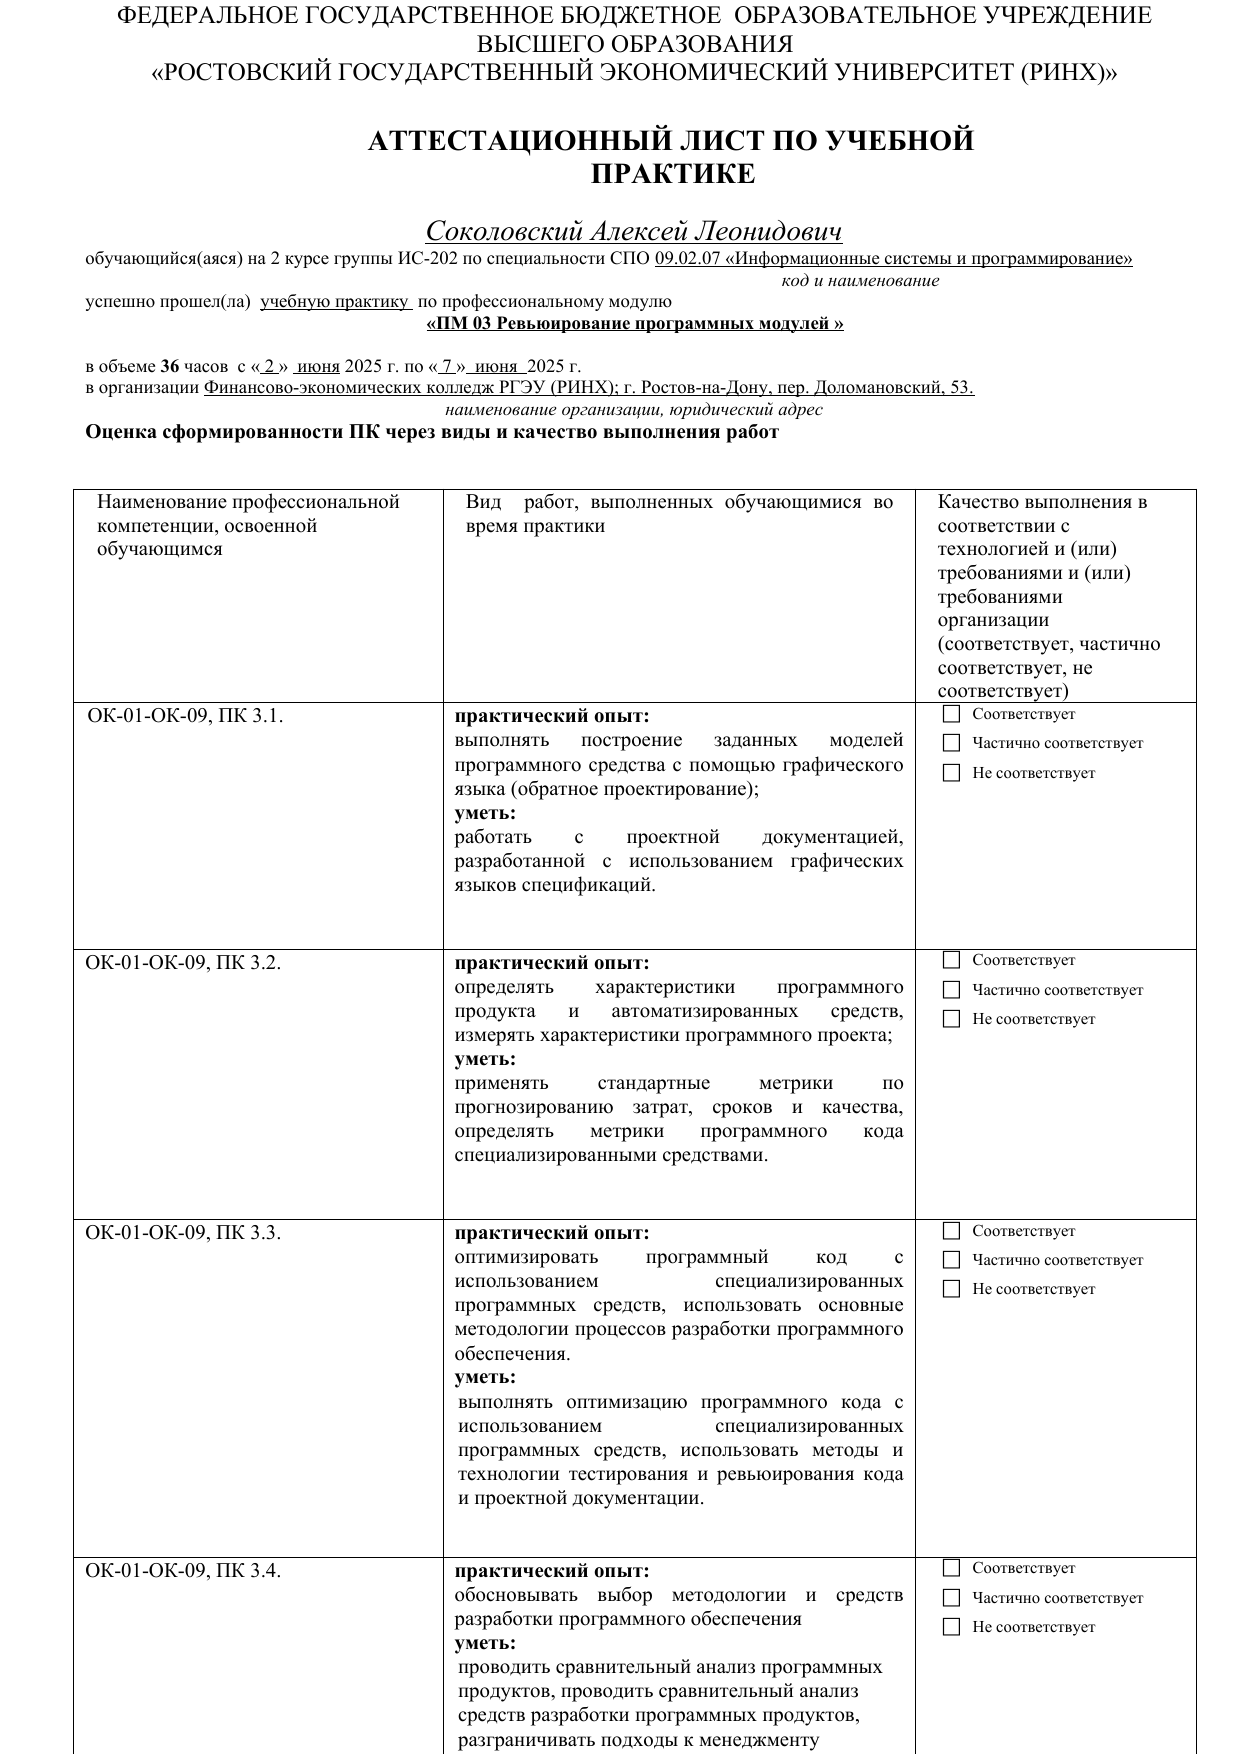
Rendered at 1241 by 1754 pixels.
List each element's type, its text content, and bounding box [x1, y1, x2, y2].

table_cell практический опыт: обосновывать выбор методологии и средств разработки программного обеспечения уметь: проводить сравнительный анализ программных продуктов, проводить сравнительный анализ средств разработки программных продуктов, разграничивать подходы к менеджменту программных проектов. [444, 1558, 915, 1754]
table_cell ⃞ Соответствует ⃞ Частично соответствует ⃞ Не соответствует [916, 950, 1196, 1219]
table_cell ОК-01-ОК-09, ПК 3.1. [74, 703, 443, 949]
table_cell Наименование профессиональной компетенции, освоенной обучающимся [74, 490, 443, 702]
table_cell ОК-01-ОК-09, ПК 3.2. [74, 950, 443, 1219]
table_cell ОК-01-ОК-09, ПК 3.3. [74, 1220, 443, 1557]
table_cell ⃞ Соответствует ⃞ Частично соответствует ⃞ Не соответствует [916, 1558, 1196, 1754]
table_header ФЕДЕРАЛЬНОЕ ГОСУДАРСТВЕННОЕ БЮДЖЕТНОЕ ОБРАЗОВАТЕЛЬНОЕ УЧРЕЖДЕНИЕ ВЫСШЕГО ОБРАЗОВАНИЯ «РОСТОВСКИЙ ГОСУДАРСТВЕННЫЙ ЭКОНОМИЧЕСКИЙ УНИВЕРСИТЕТ (РИНХ)» АТТЕСТАЦИОННЫЙ ЛИСТ ПО УЧЕБНОЙ ПРАКТИКЕ Соколовский Алексей Леонидович обучающийся(аяся) на 2 курсе группы ИС-202 по специальности СПО 09.02.07 «Информационные системы и программирование» код и наименование успешно прошел(ла) учебную практику по профессиональному модулю «ПМ 03 Ревьюирование программных модулей » в объеме 36 часов с « 2 » июня 2025 г. по « 7 » июня 2025 г. в организации Финансово-экономических колледж РГЭУ (РИНХ); г. Ростов-на-Дону, пер. Доломановский, 53. наименование организации, юридический адрес Оценка сформированности ПК через виды и качество выполнения работ [74, 0, 1196, 488]
table_cell Качество выполнения в соответствии с технологией и (или) требованиями и (или) требованиями организации (соответствует, частично соответствует, не соответствует) [916, 490, 1196, 702]
table_cell ОК-01-ОК-09, ПК 3.4. [74, 1558, 443, 1754]
table_cell практический опыт: определять характеристики программного продукта и автоматизированных средств, измерять характеристики программного проекта; уметь: применять стандартные метрики по прогнозированию затрат, сроков и качества, определять метрики программного кода специализированными средствами. [444, 950, 915, 1219]
table_cell ⃞ Соответствует ⃞ Частично соответствует ⃞ Не соответствует [916, 703, 1196, 949]
table_cell практический опыт: выполнять построение заданных моделей программного средства с помощью графического языка (обратное проектирование); уметь: работать с проектной документацией, разработанной с использованием графических языков спецификаций. [444, 703, 915, 949]
table_cell ⃞ Соответствует ⃞ Частично соответствует ⃞ Не соответствует [916, 1220, 1196, 1557]
table_cell практический опыт: оптимизировать программный код с использованием специализированных программных средств, использовать основные методологии процессов разработки программного обеспечения. уметь: выполнять оптимизацию программного кода с использованием специализированных программных средств, использовать методы и технологии тестирования и ревьюирования кода и проектной документации. [444, 1220, 915, 1557]
table_cell Вид работ, выполненных обучающимися во время практики [444, 490, 915, 702]
